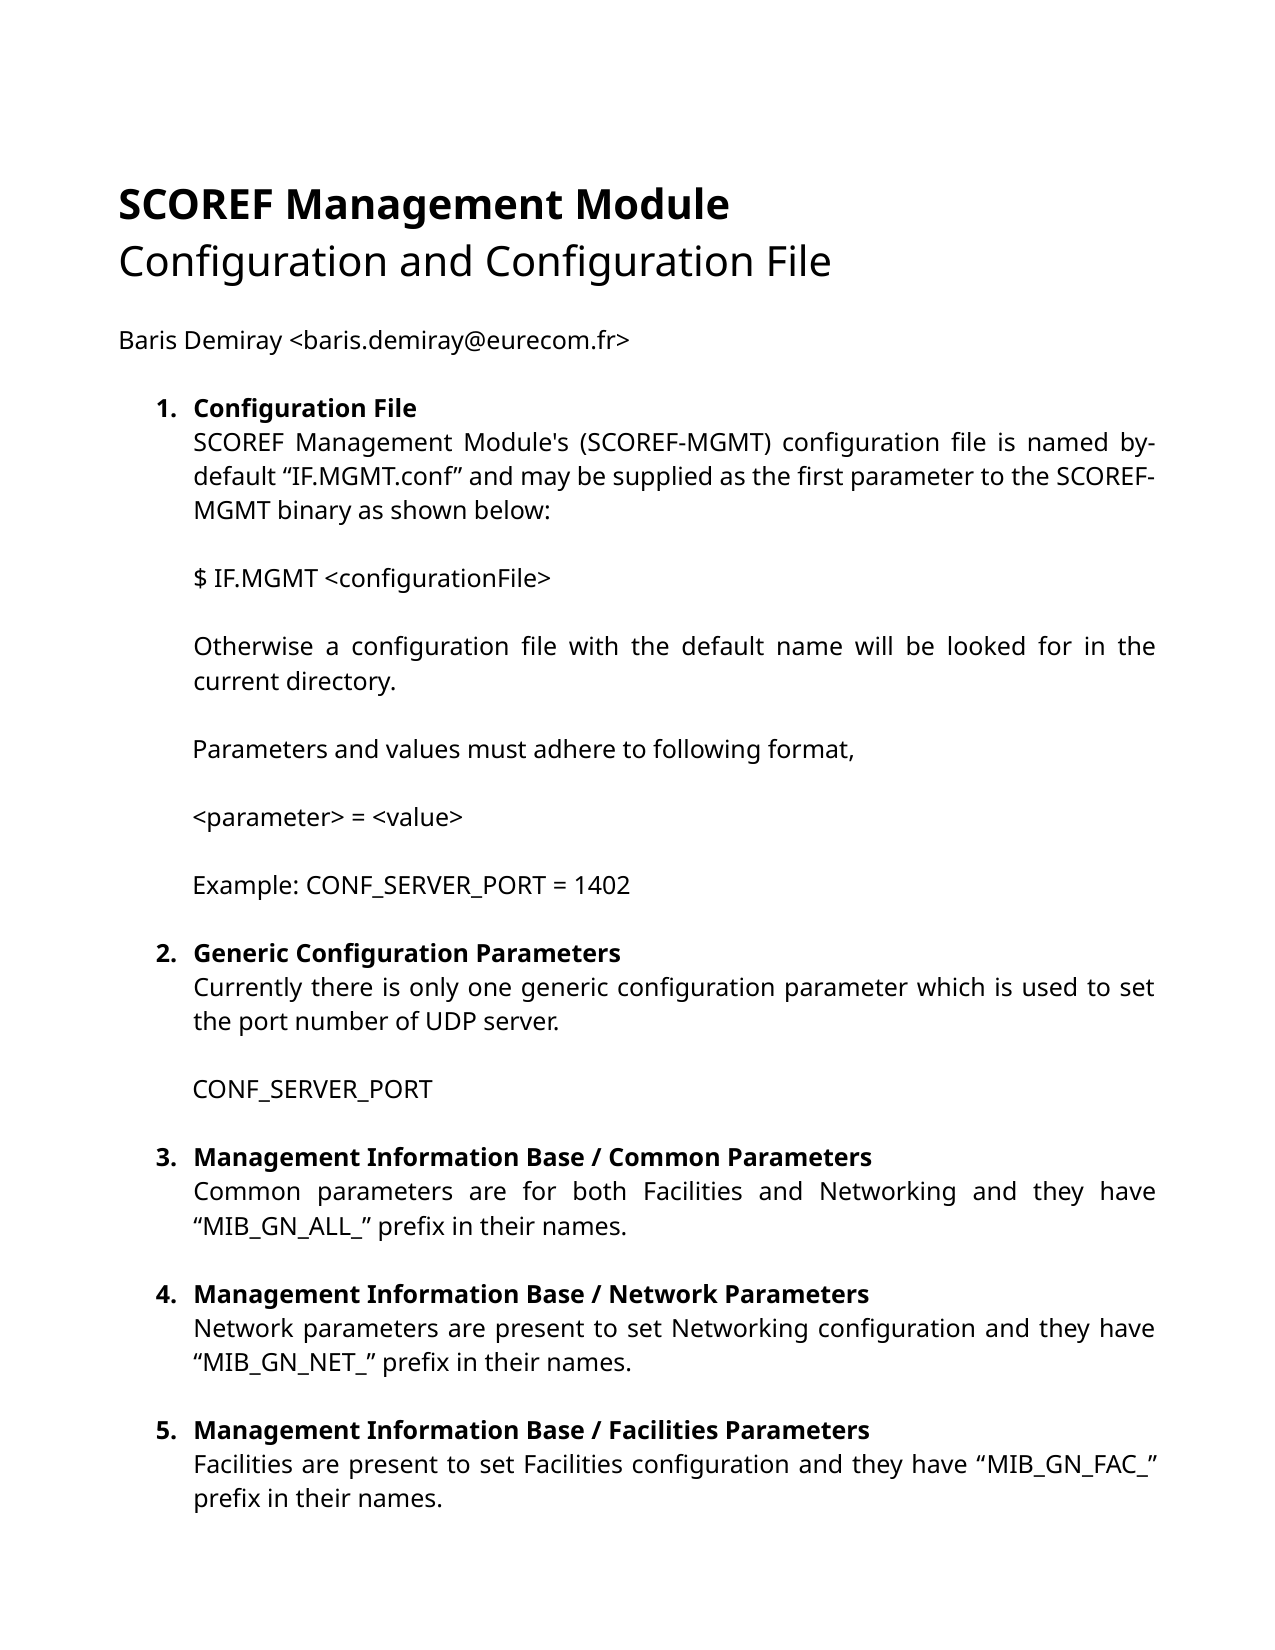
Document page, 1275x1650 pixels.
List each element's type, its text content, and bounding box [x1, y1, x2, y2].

list Network parameters are present to set Networking configuration and they have “MIB_GN_NET_” prefix in their names. [156, 1310, 1157, 1378]
text Parameters and values must adhere to following format, [118, 731, 1157, 765]
list Generic Configuration Parameters [156, 936, 1157, 970]
text Configuration and Configuration File [118, 232, 1157, 288]
list Facilities are present to set Facilities configuration and they have “MIB_GN_FAC_” prefix in their names. [156, 1447, 1157, 1515]
list Configuration File [156, 391, 1157, 425]
list SCOREF Management Module's (SCOREF-MGMT) configuration file is named by-default “IF.MGMT.conf” and may be supplied as the first parameter to the SCOREF-MGMT binary as shown below: [156, 425, 1157, 527]
text SCOREF Management Module [118, 175, 1157, 232]
text Example: CONF_SERVER_PORT = 1402 [118, 867, 1157, 902]
text Baris Demiray <baris.demiray@eurecom.fr> [118, 322, 1157, 357]
text <parameter> = <value> [118, 799, 1157, 833]
text CONF_SERVER_PORT [118, 1072, 1157, 1106]
list Management Information Base / Facilities Parameters [156, 1412, 1157, 1447]
list Currently there is only one generic configuration parameter which is used to set the port number of UDP server. [156, 970, 1157, 1038]
list Management Information Base / Network Parameters [156, 1276, 1157, 1310]
list $ IF.MGMT <configurationFile> [156, 561, 1157, 595]
list Management Information Base / Common Parameters [156, 1140, 1157, 1174]
list Common parameters are for both Facilities and Networking and they have “MIB_GN_ALL_” prefix in their names. [156, 1174, 1157, 1242]
list Otherwise a configuration file with the default name will be looked for in the current directory. [156, 629, 1157, 697]
